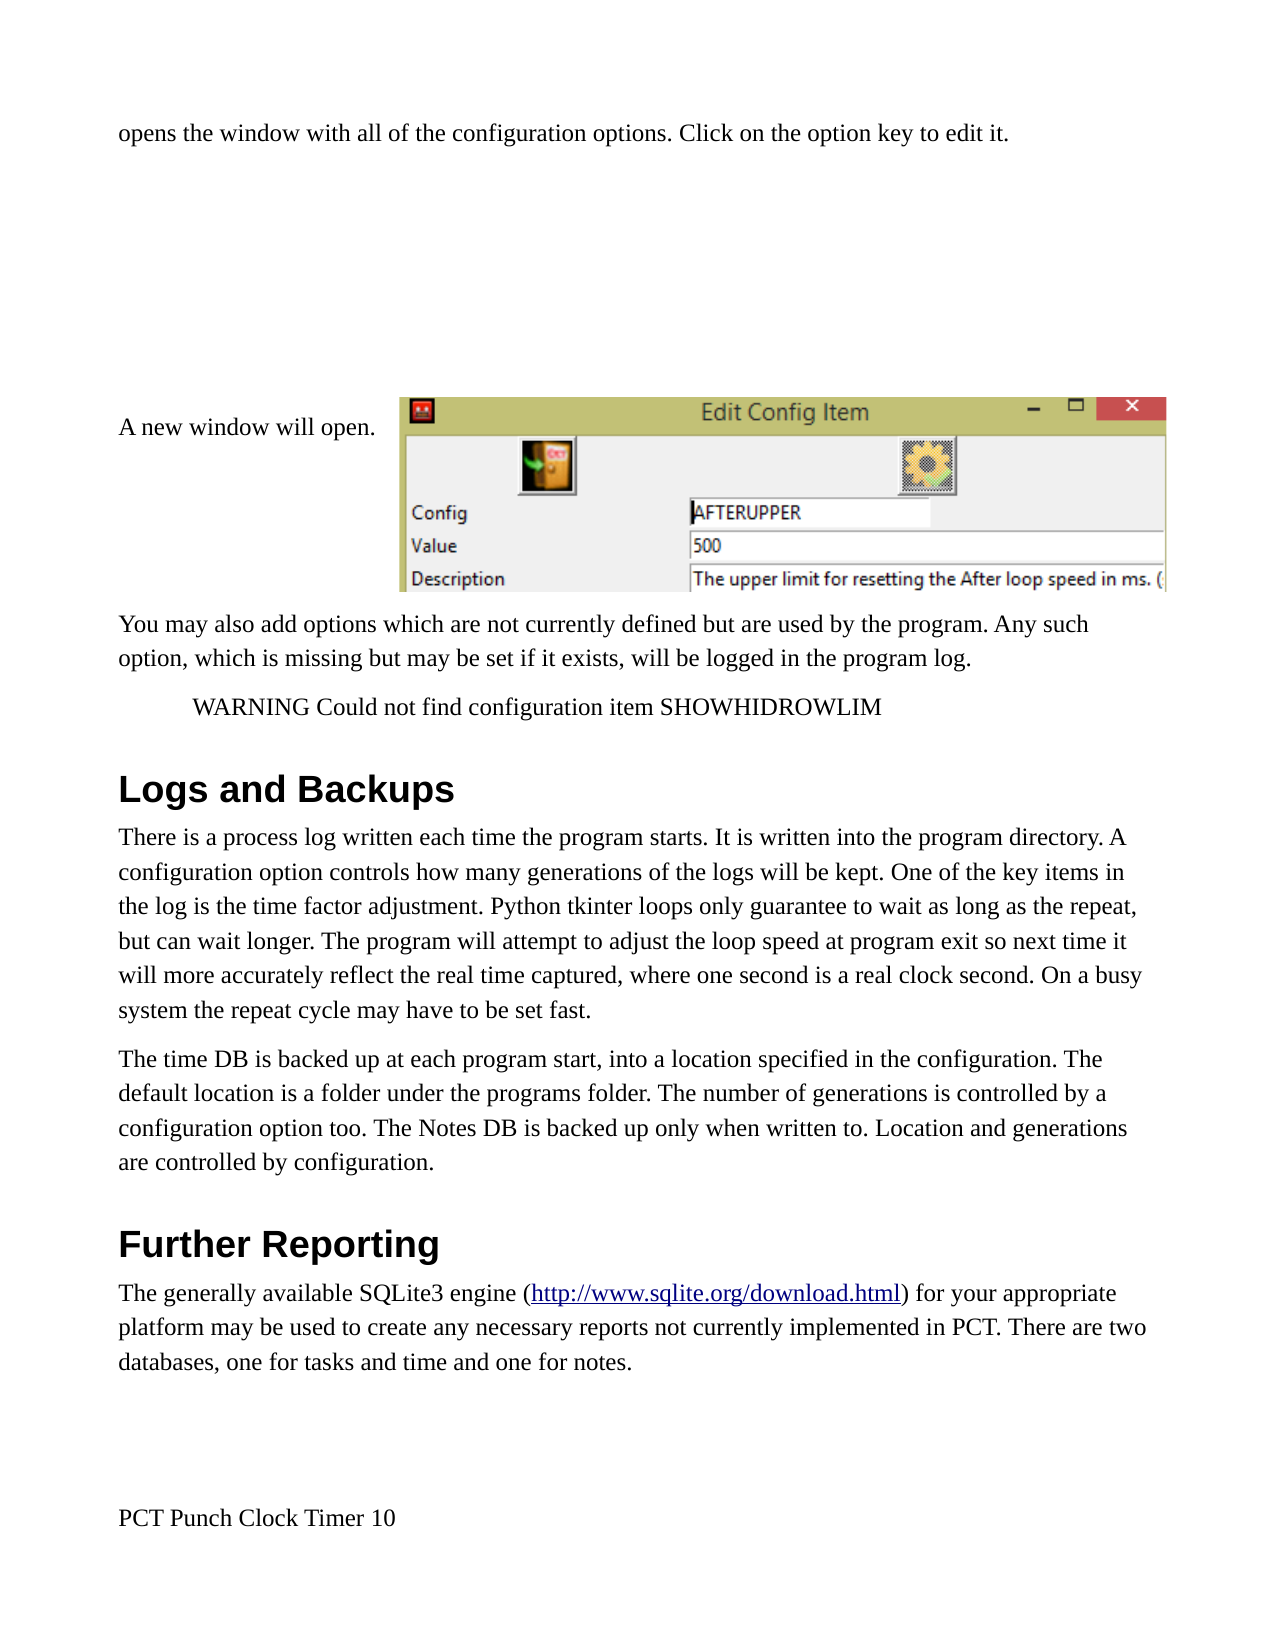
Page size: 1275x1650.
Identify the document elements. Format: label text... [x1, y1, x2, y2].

text The time DB is backed up at each program start, into a location specified in the configuration. The default location is a folder under the programs folder. The number of generations is controlled by a configuration option too. The Notes DB is backed up only when written to. Location and generations are controlled by configuration. [118, 1044, 1157, 1176]
text WARNING Could not find configuration item SHOWHIDROWLIM [192, 692, 1157, 721]
text A new window will open. [118, 412, 399, 441]
text The generally available SQLite3 engine (http://www.sqlite.org/download.html) for your appropriate platform may be used to create any necessary reports not currently implemented in PCT. There are two databases, one for tasks and time and one for notes. [118, 1278, 1157, 1375]
text opens the window with all of the configuration options. Click on the option key to edit it. [118, 118, 1157, 147]
subtitle Further Reporting [118, 1221, 1157, 1265]
text You may also add options which are not currently defined but are used by the program. Any such option, which is missing but may be set if it exists, will be logged in the program log. [118, 609, 1157, 672]
picture [399, 397, 1167, 592]
text There is a process log written each time the program starts. It is written into the program directory. A configuration option controls how many generations of the logs will be kept. One of the key items in the log is the time factor adjustment. Python tkinter loops only guarantee to wait as long as the repeat, but can wait longer. The program will attempt to adjust the loop speed at program exit so next time it will more accurately reflect the real time captured, where one second is a real clock second. On a busy system the repeat cycle may have to be set fast. [118, 822, 1157, 1024]
subtitle Logs and Backups [118, 766, 1157, 810]
